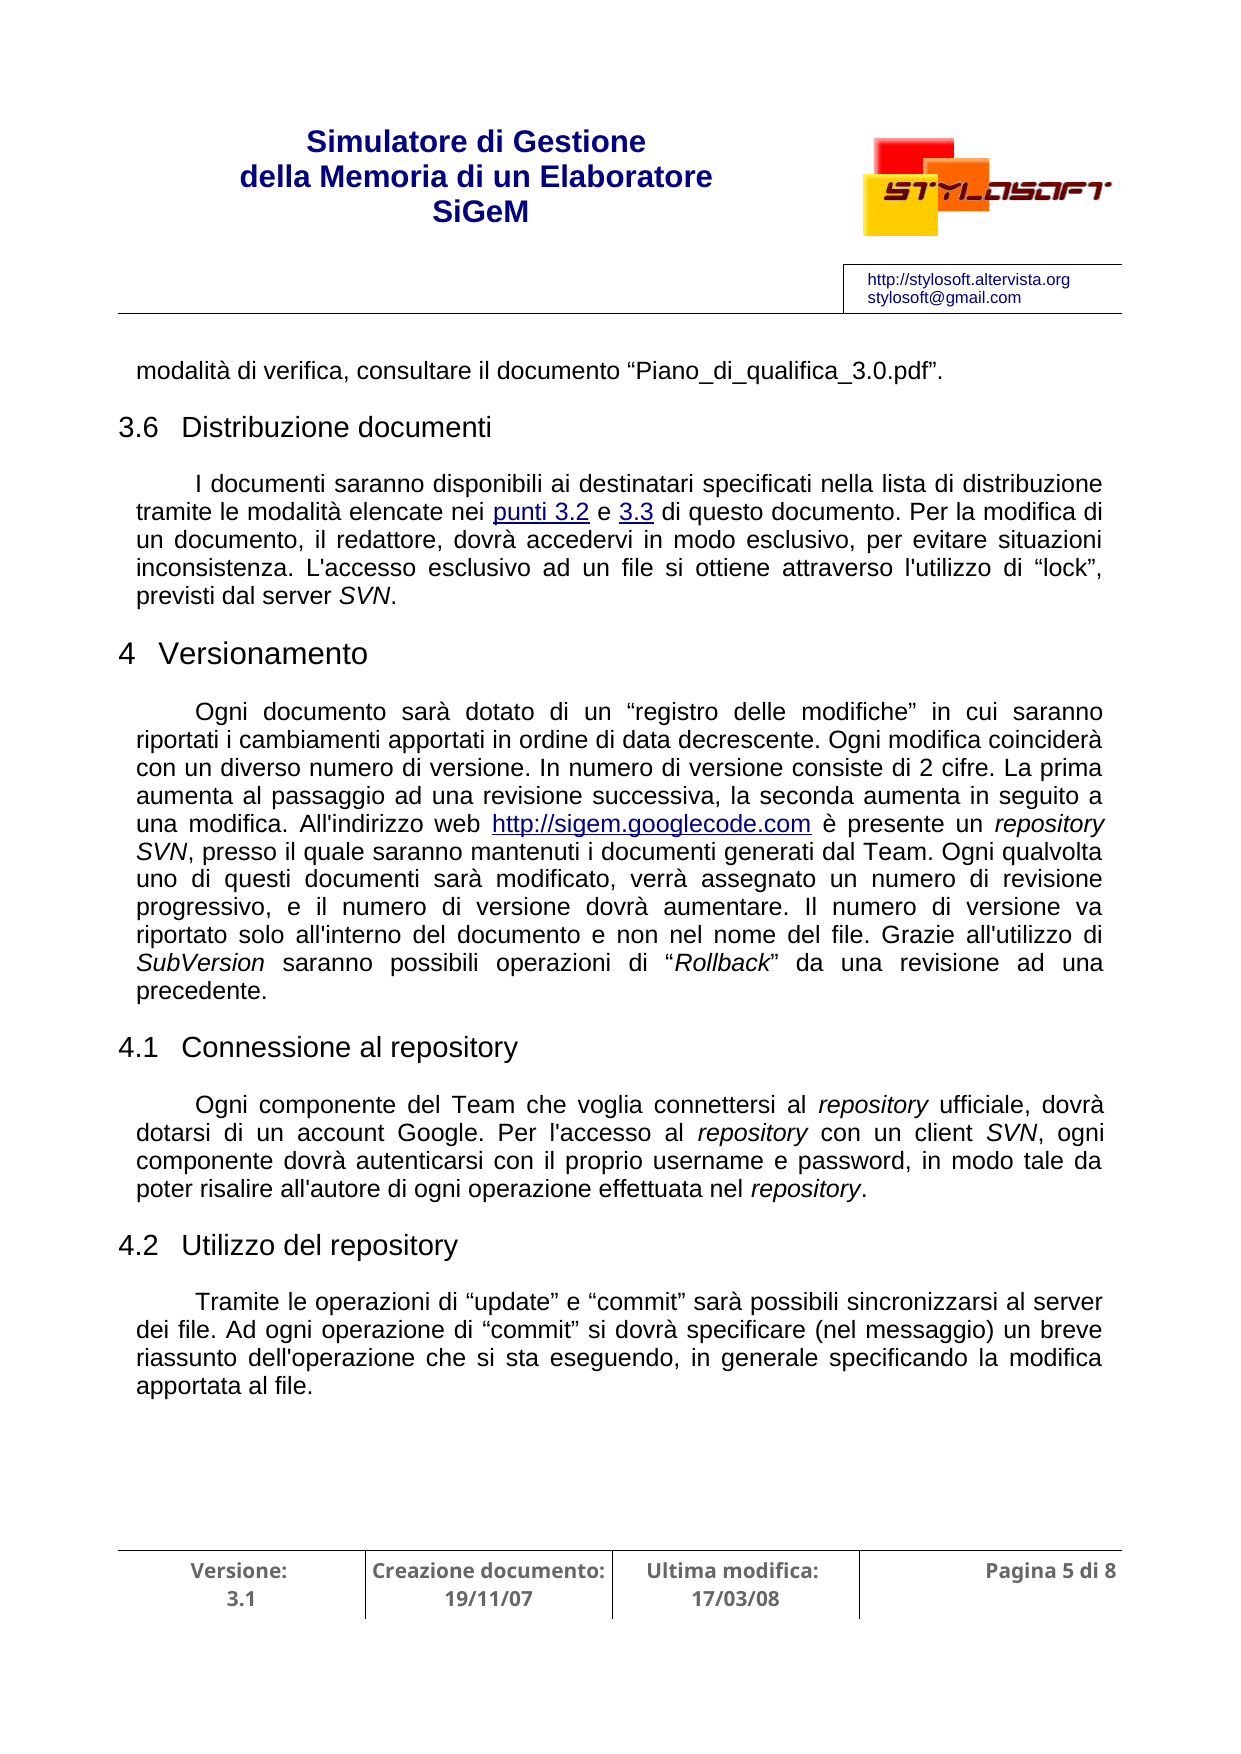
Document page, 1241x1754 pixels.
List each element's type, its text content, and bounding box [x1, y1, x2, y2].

text Tramite le operazioni di “update” e “commit” sarà possibili sincronizzarsi al server dei file. Ad ogni operazione di “commit” si dovrà specificare (nel messaggio) un breve riassunto dell'operazione che si sta eseguendo, in generale specificando la modifica apportata al file. [136, 1288, 1104, 1400]
text I documenti saranno disponibili ai destinatari specificati nella lista di distribuzione tramite le modalità elencate nei punti 3.2 e 3.3 di questo documento. Per la modifica di un documento, il redattore, dovrà accedervi in modo esclusivo, per evitare situazioni inconsistenza. L'accesso esclusivo ad un file si ottiene attraverso l'utilizzo di “lock”, previsti dal server SVN. [136, 470, 1104, 610]
subtitle Utilizzo del repository [118, 1229, 1122, 1261]
text Ogni componente del Team che voglia connettersi al repository ufficiale, dovrà dotarsi di un account Google. Per l'accesso al repository con un client SVN, ogni componente dovrà autenticarsi con il proprio username e password, in modo tale da poter risalire all'autore di ogni operazione effettuata nel repository. [136, 1091, 1104, 1202]
subtitle Connessione al repository [118, 1031, 1122, 1064]
picture [848, 123, 1117, 247]
subtitle Distribuzione documenti [118, 411, 1122, 444]
text modalità di verifica, consultare il documento “Piano_di_qualifica_3.0.pdf”. [136, 357, 1104, 384]
text Ogni documento sarà dotato di un “registro delle modifiche” in cui saranno riportati i cambiamenti apportati in ordine di data decrescente. Ogni modifica coinciderà con un diverso numero di versione. In numero di versione consiste di 2 cifre. La prima aumenta al passaggio ad una revisione successiva, la seconda aumenta in seguito a una modifica. All'indirizzo web http://sigem.googlecode.com è presente un repository SVN, presso il quale saranno mantenuti i documenti generati dal Team. Ogni qualvolta uno di questi documenti sarà modificato, verrà assegnato un numero di revisione progressivo, e il numero di versione dovrà aumentare. Il numero di versione va riportato solo all'interno del documento e non nel nome del file. Grazie all'utilizzo di SubVersion saranno possibili operazioni di “Rollback” da una revisione ad una precedente. [136, 698, 1104, 1005]
subtitle Versionamento [118, 636, 1122, 671]
